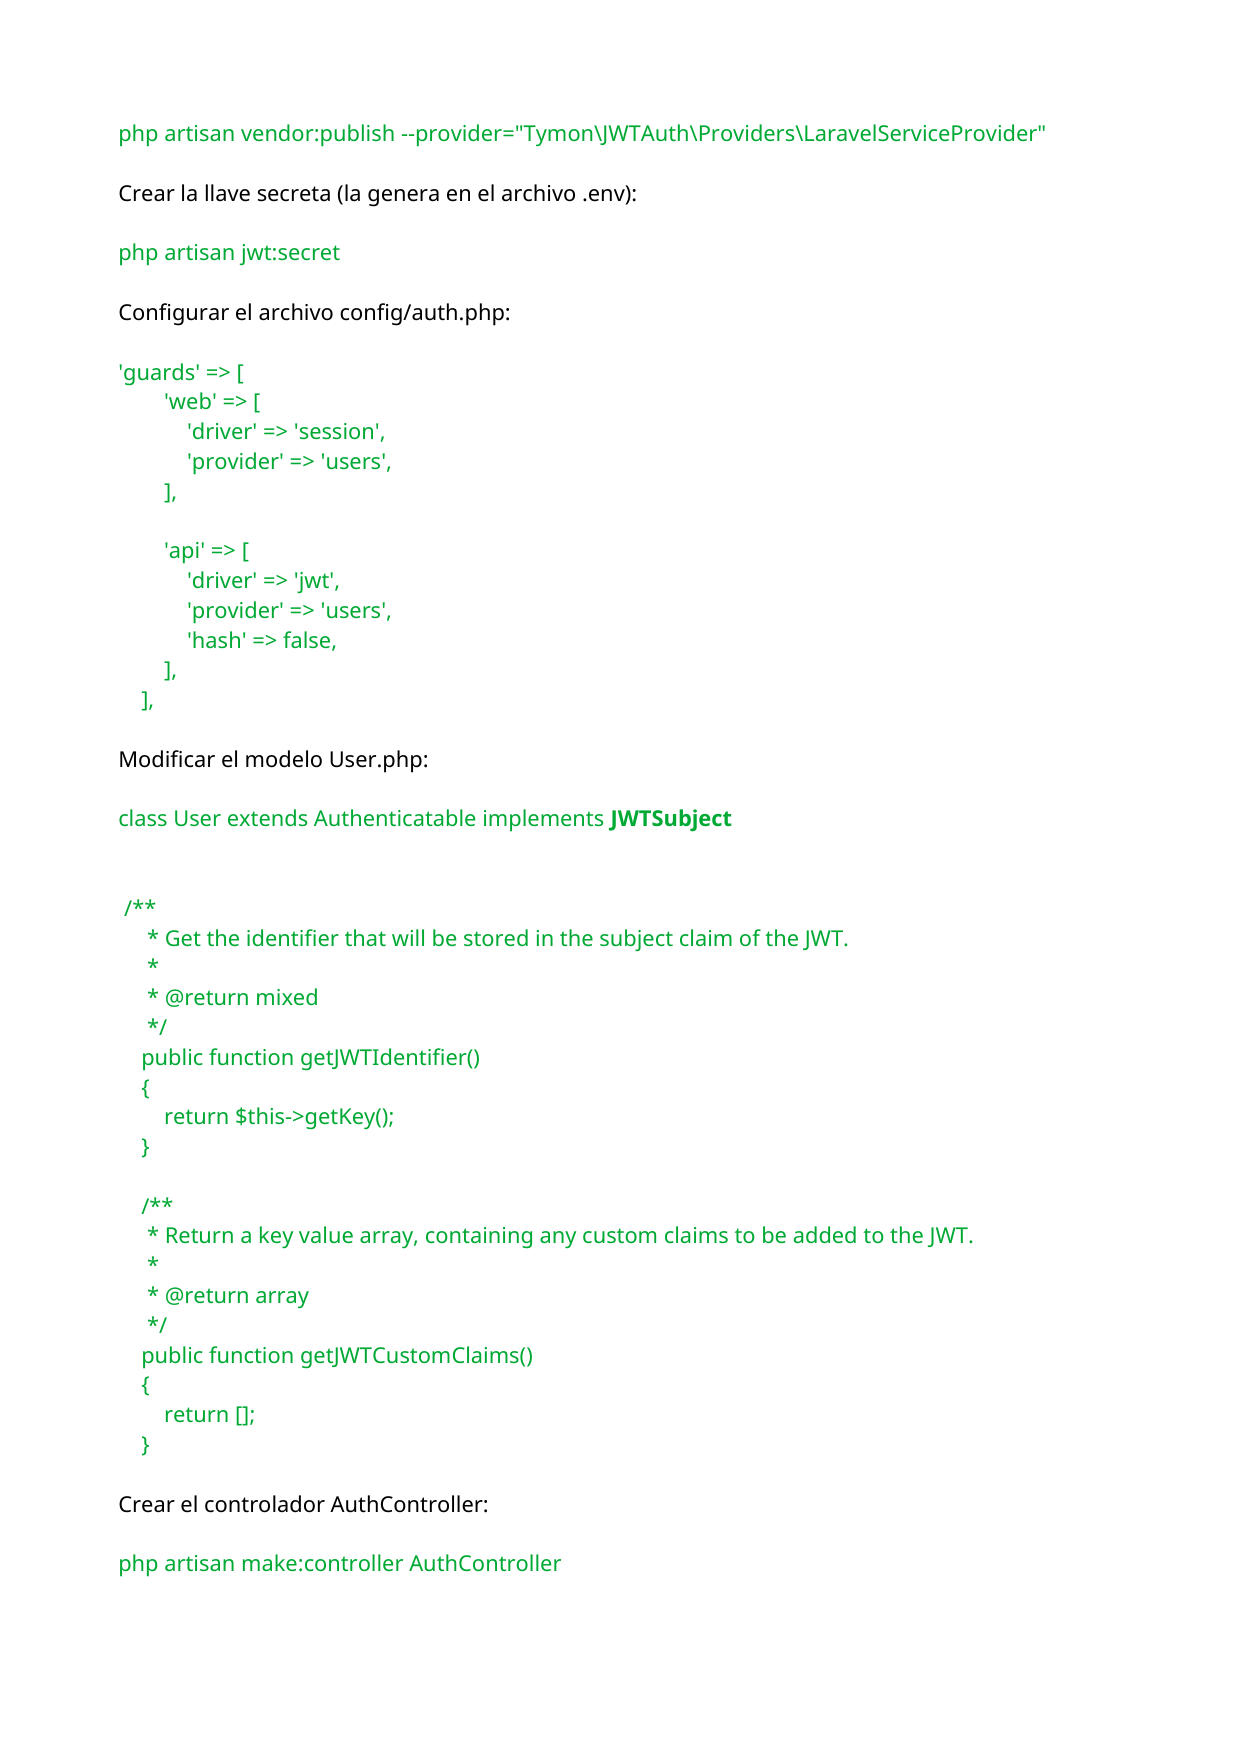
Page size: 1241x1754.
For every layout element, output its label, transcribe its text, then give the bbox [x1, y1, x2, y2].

text 'provider' => 'users', [118, 446, 1122, 476]
text Configurar el archivo config/auth.php: [118, 297, 1122, 327]
text * @return mixed [118, 982, 1122, 1012]
text 'driver' => 'session', [118, 416, 1122, 446]
text /** [118, 893, 1122, 922]
text } [118, 1131, 1122, 1161]
text return []; [118, 1399, 1122, 1429]
text * @return array [118, 1280, 1122, 1310]
text { [118, 1369, 1122, 1399]
text ], [118, 684, 1122, 714]
text return $this->getKey(); [118, 1101, 1122, 1131]
text 'driver' => 'jwt', [118, 565, 1122, 595]
text Crear el controlador AuthController: [118, 1488, 1122, 1518]
text * [118, 1250, 1122, 1280]
text Crear la llave secreta (la genera en el archivo .env): [118, 178, 1122, 207]
text php artisan make:controller AuthController [118, 1548, 1122, 1578]
text 'guards' => [ [118, 356, 1122, 386]
text public function getJWTIdentifier() [118, 1042, 1122, 1071]
text php artisan jwt:secret [118, 237, 1122, 267]
text /** [118, 1191, 1122, 1220]
text 'provider' => 'users', [118, 595, 1122, 624]
text } [118, 1429, 1122, 1459]
text class User extends Authenticatable implements JWTSubject [118, 803, 1122, 833]
text Modificar el modelo User.php: [118, 744, 1122, 773]
text 'api' => [ [118, 535, 1122, 565]
text { [118, 1071, 1122, 1101]
text 'web' => [ [118, 386, 1122, 416]
text * [118, 952, 1122, 982]
text public function getJWTCustomClaims() [118, 1339, 1122, 1369]
text ], [118, 476, 1122, 505]
text 'hash' => false, [118, 624, 1122, 654]
text * Return a key value array, containing any custom claims to be added to the JWT. [118, 1220, 1122, 1250]
text * Get the identifier that will be stored in the subject claim of the JWT. [118, 922, 1122, 952]
text php artisan vendor:publish --provider="Tymon\JWTAuth\Providers\LaravelServiceProvider" [118, 118, 1122, 148]
text */ [118, 1012, 1122, 1042]
text */ [118, 1310, 1122, 1339]
text ], [118, 654, 1122, 684]
